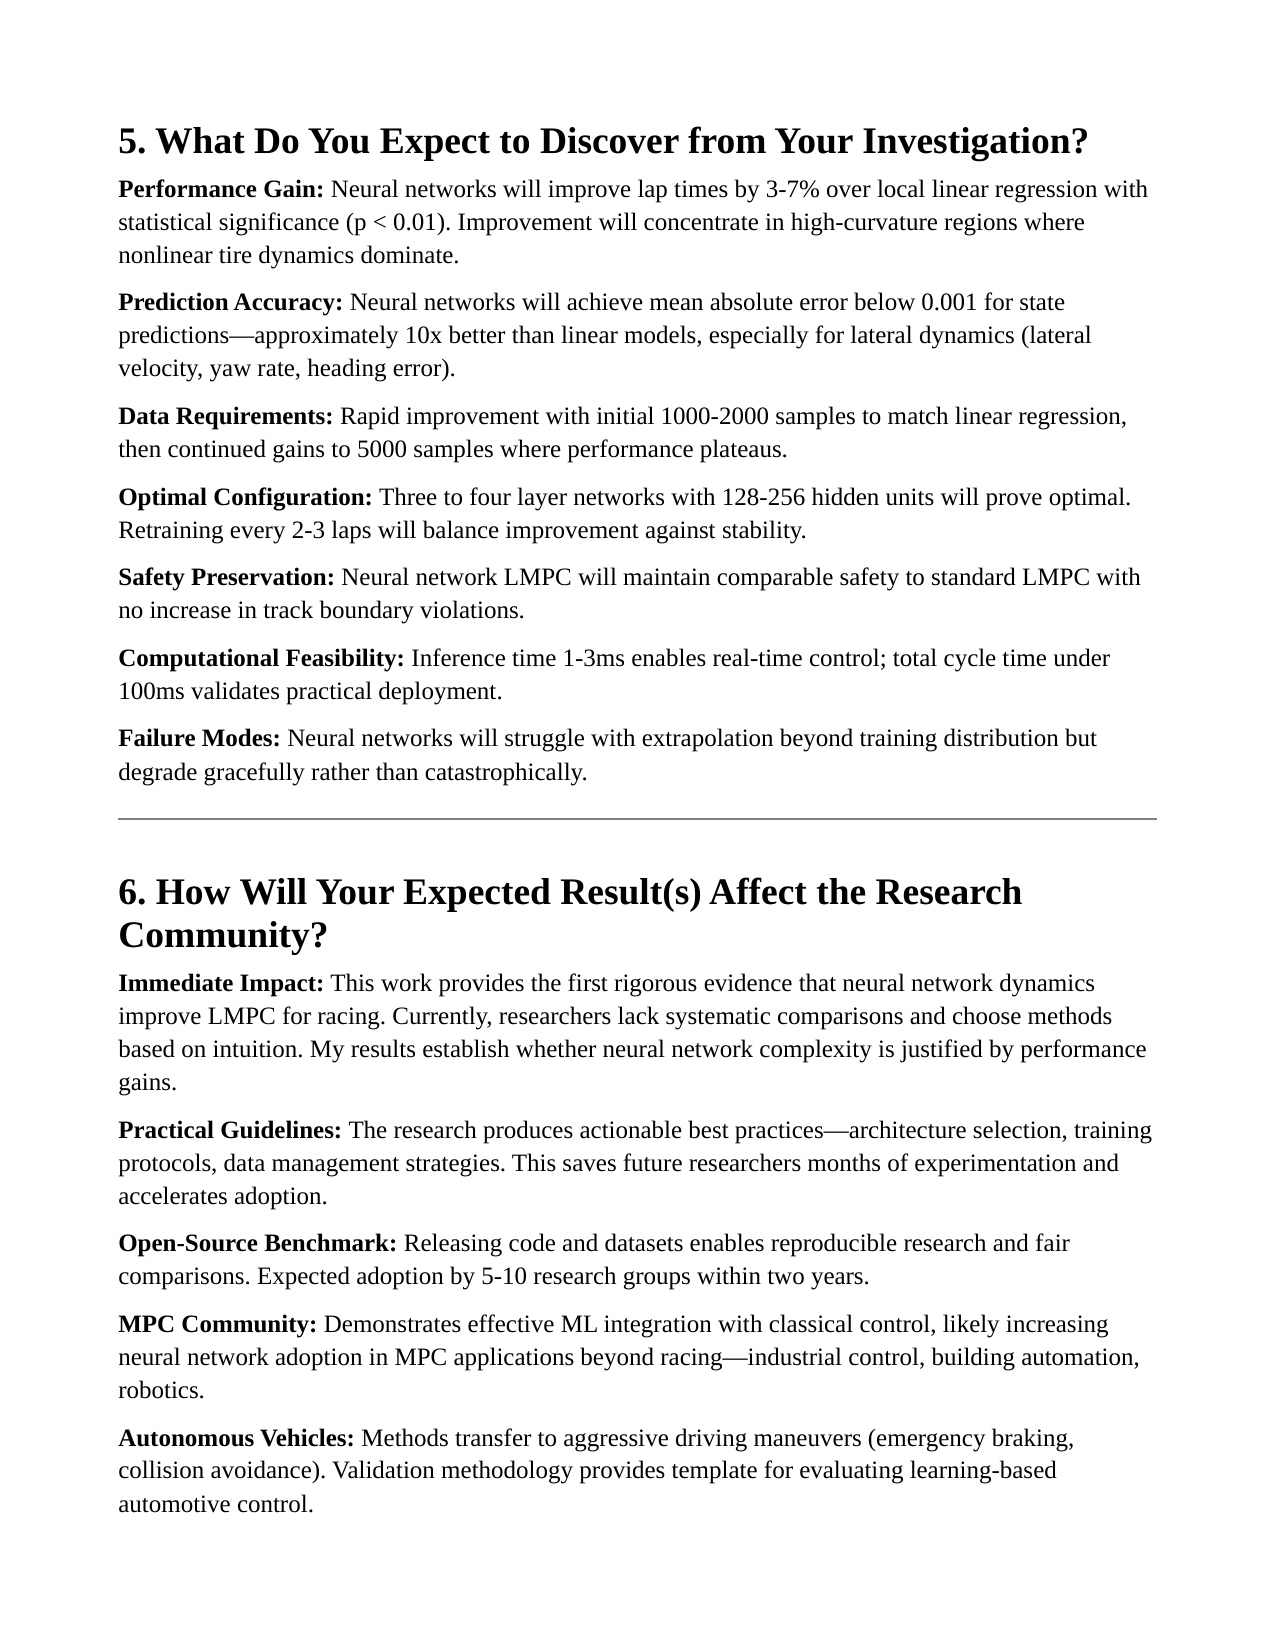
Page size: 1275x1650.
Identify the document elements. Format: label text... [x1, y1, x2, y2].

text Data Requirements: Rapid improvement with initial 1000-2000 samples to match linear regression, then continued gains to 5000 samples where performance plateaus. [118, 401, 1157, 463]
text Prediction Accuracy: Neural networks will achieve mean absolute error below 0.001 for state predictions—approximately 10x better than linear models, especially for lateral dynamics (lateral velocity, yaw rate, heading error). [118, 287, 1157, 382]
subtitle 5. What Do You Expect to Discover from Your Investigation? [118, 118, 1157, 161]
text Failure Modes: Neural networks will struggle with extrapolation beyond training distribution but degrade gracefully rather than catastrophically. [118, 723, 1157, 785]
text Practical Guidelines: The research produces actionable best practices—architecture selection, training protocols, data management strategies. This saves future researchers months of experimentation and accelerates adoption. [118, 1115, 1157, 1209]
text Performance Gain: Neural networks will improve lap times by 3-7% over local linear regression with statistical significance (p < 0.01). Improvement will concentrate in high-curvature regions where nonlinear tire dynamics dominate. [118, 174, 1157, 268]
text Computational Feasibility: Inference time 1-3ms enables real-time control; total cycle time under 100ms validates practical deployment. [118, 643, 1157, 705]
text Safety Preservation: Neural network LMPC will maintain comparable safety to standard LMPC with no increase in track boundary violations. [118, 562, 1157, 624]
text Immediate Impact: This work provides the first rigorous evidence that neural network dynamics improve LMPC for racing. Currently, researchers lack systematic comparisons and choose methods based on intuition. My results establish whether neural network complexity is justified by performance gains. [118, 968, 1157, 1096]
text Open-Source Benchmark: Releasing code and datasets enables reproducible research and fair comparisons. Expected adoption by 5-10 research groups within two years. [118, 1228, 1157, 1290]
text MPC Community: Demonstrates effective ML integration with classical control, likely increasing neural network adoption in MPC applications beyond racing—industrial control, building automation, robotics. [118, 1309, 1157, 1404]
subtitle 6. How Will Your Expected Result(s) Affect the Research Community? [118, 869, 1157, 956]
text Optimal Configuration: Three to four layer networks with 128-256 hidden units will prove optimal. Retraining every 2-3 laps will balance improvement against stability. [118, 482, 1157, 543]
text Autonomous Vehicles: Methods transfer to aggressive driving maneuvers (emergency braking, collision avoidance). Validation methodology provides template for evaluating learning-based automotive control. [118, 1423, 1157, 1517]
